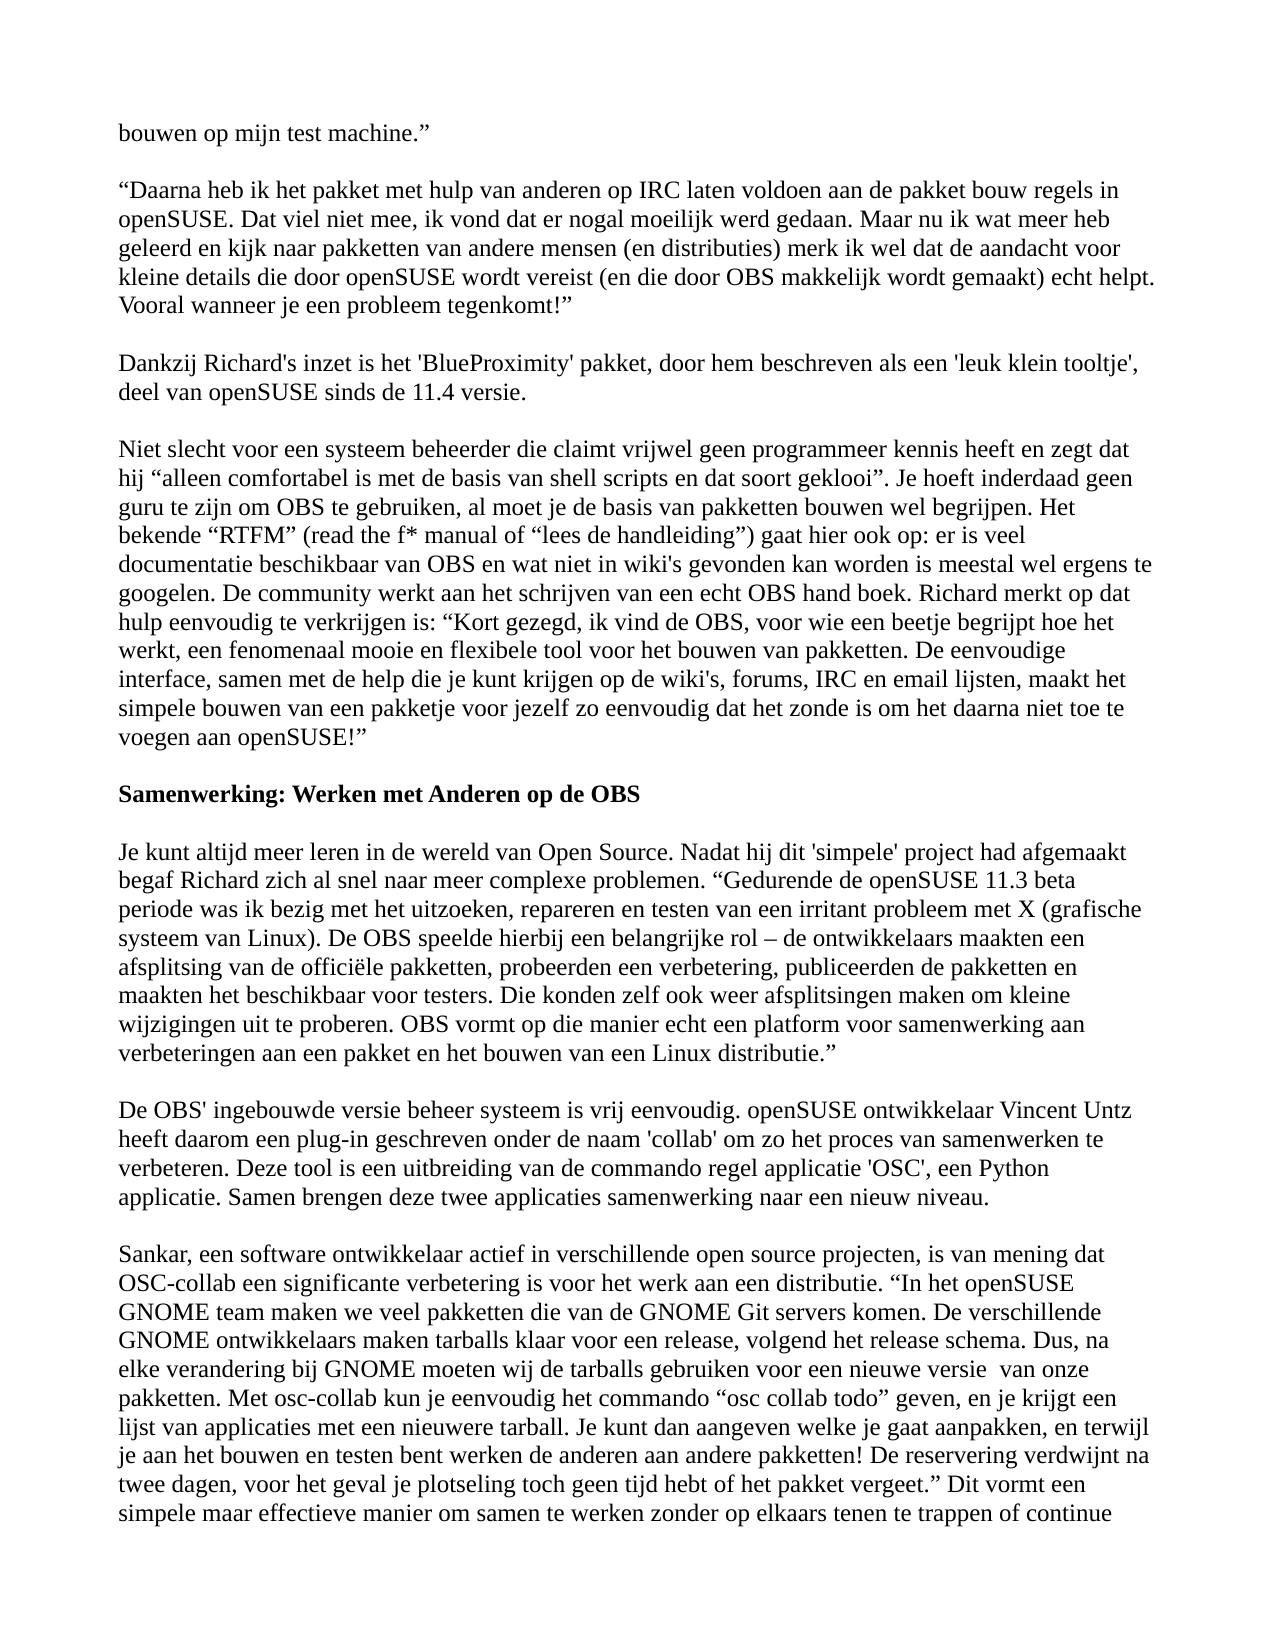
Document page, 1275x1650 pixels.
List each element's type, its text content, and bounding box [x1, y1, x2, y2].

text Dankzij Richard's inzet is het 'BlueProximity' pakket, door hem beschreven als een 'leuk klein tooltje', deel van openSUSE sinds de 11.4 versie. [118, 348, 1157, 406]
text Je kunt altijd meer leren in de wereld van Open Source. Nadat hij dit 'simpele' project had afgemaakt begaf Richard zich al snel naar meer complexe problemen. “Gedurende de openSUSE 11.3 beta periode was ik bezig met het uitzoeken, repareren en testen van een irritant probleem met X (grafische systeem van Linux). De OBS speelde hierbij een belangrijke rol – de ontwikkelaars maakten een afsplitsing van de officiële pakketten, probeerden een verbetering, publiceerden de pakketten en maakten het beschikbaar voor testers. Die konden zelf ook weer afsplitsingen maken om kleine wijzigingen uit te proberen. OBS vormt op die manier echt een platform voor samenwerking aan verbeteringen aan een pakket en het bouwen van een Linux distributie.” [118, 837, 1157, 1067]
text Samenwerking: Werken met Anderen op de OBS [118, 779, 1157, 808]
text bouwen op mijn test machine.” [118, 118, 1157, 147]
text Niet slecht voor een systeem beheerder die claimt vrijwel geen programmeer kennis heeft en zegt dat hij “alleen comfortabel is met de basis van shell scripts en dat soort geklooi”. Je hoeft inderdaad geen guru te zijn om OBS te gebruiken, al moet je de basis van pakketten bouwen wel begrijpen. Het bekende “RTFM” (read the f* manual of “lees de handleiding”) gaat hier ook op: er is veel documentatie beschikbaar van OBS en wat niet in wiki's gevonden kan worden is meestal wel ergens te googelen. De community werkt aan het schrijven van een echt OBS hand boek. Richard merkt op dat hulp eenvoudig te verkrijgen is: “Kort gezegd, ik vind de OBS, voor wie een beetje begrijpt hoe het werkt, een fenomenaal mooie en flexibele tool voor het bouwen van pakketten. De eenvoudige interface, samen met de help die je kunt krijgen op de wiki's, forums, IRC en email lijsten, maakt het simpele bouwen van een pakketje voor jezelf zo eenvoudig dat het zonde is om het daarna niet toe te voegen aan openSUSE!” [118, 434, 1157, 751]
text Sankar, een software ontwikkelaar actief in verschillende open source projecten, is van mening dat OSC-collab een significante verbetering is voor het werk aan een distributie. “In het openSUSE GNOME team maken we veel pakketten die van de GNOME Git servers komen. De verschillende GNOME ontwikkelaars maken tarballs klaar voor een release, volgend het release schema. Dus, na elke verandering bij GNOME moeten wij de tarballs gebruiken voor een nieuwe versie van onze pakketten. Met osc-collab kun je eenvoudig het commando “osc collab todo” geven, en je krijgt een lijst van applicaties met een nieuwere tarball. Je kunt dan aangeven welke je gaat aanpakken, en terwijl je aan het bouwen en testen bent werken de anderen aan andere pakketten! De reservering verdwijnt na twee dagen, voor het geval je plotseling toch geen tijd hebt of het pakket vergeet.” Dit vormt een simpele maar effectieve manier om samen te werken zonder op elkaars tenen te trappen of continue [118, 1239, 1157, 1527]
text De OBS' ingebouwde versie beheer systeem is vrij eenvoudig. openSUSE ontwikkelaar Vincent Untz heeft daarom een plug-in geschreven onder de naam 'collab' om zo het proces van samenwerken te verbeteren. Deze tool is een uitbreiding van de commando regel applicatie 'OSC', een Python applicatie. Samen brengen deze twee applicaties samenwerking naar een nieuw niveau. [118, 1096, 1157, 1211]
text “Daarna heb ik het pakket met hulp van anderen op IRC laten voldoen aan de pakket bouw regels in openSUSE. Dat viel niet mee, ik vond dat er nogal moeilijk werd gedaan. Maar nu ik wat meer heb geleerd en kijk naar pakketten van andere mensen (en distributies) merk ik wel dat de aandacht voor kleine details die door openSUSE wordt vereist (en die door OBS makkelijk wordt gemaakt) echt helpt. Vooral wanneer je een probleem tegenkomt!” [118, 176, 1157, 319]
